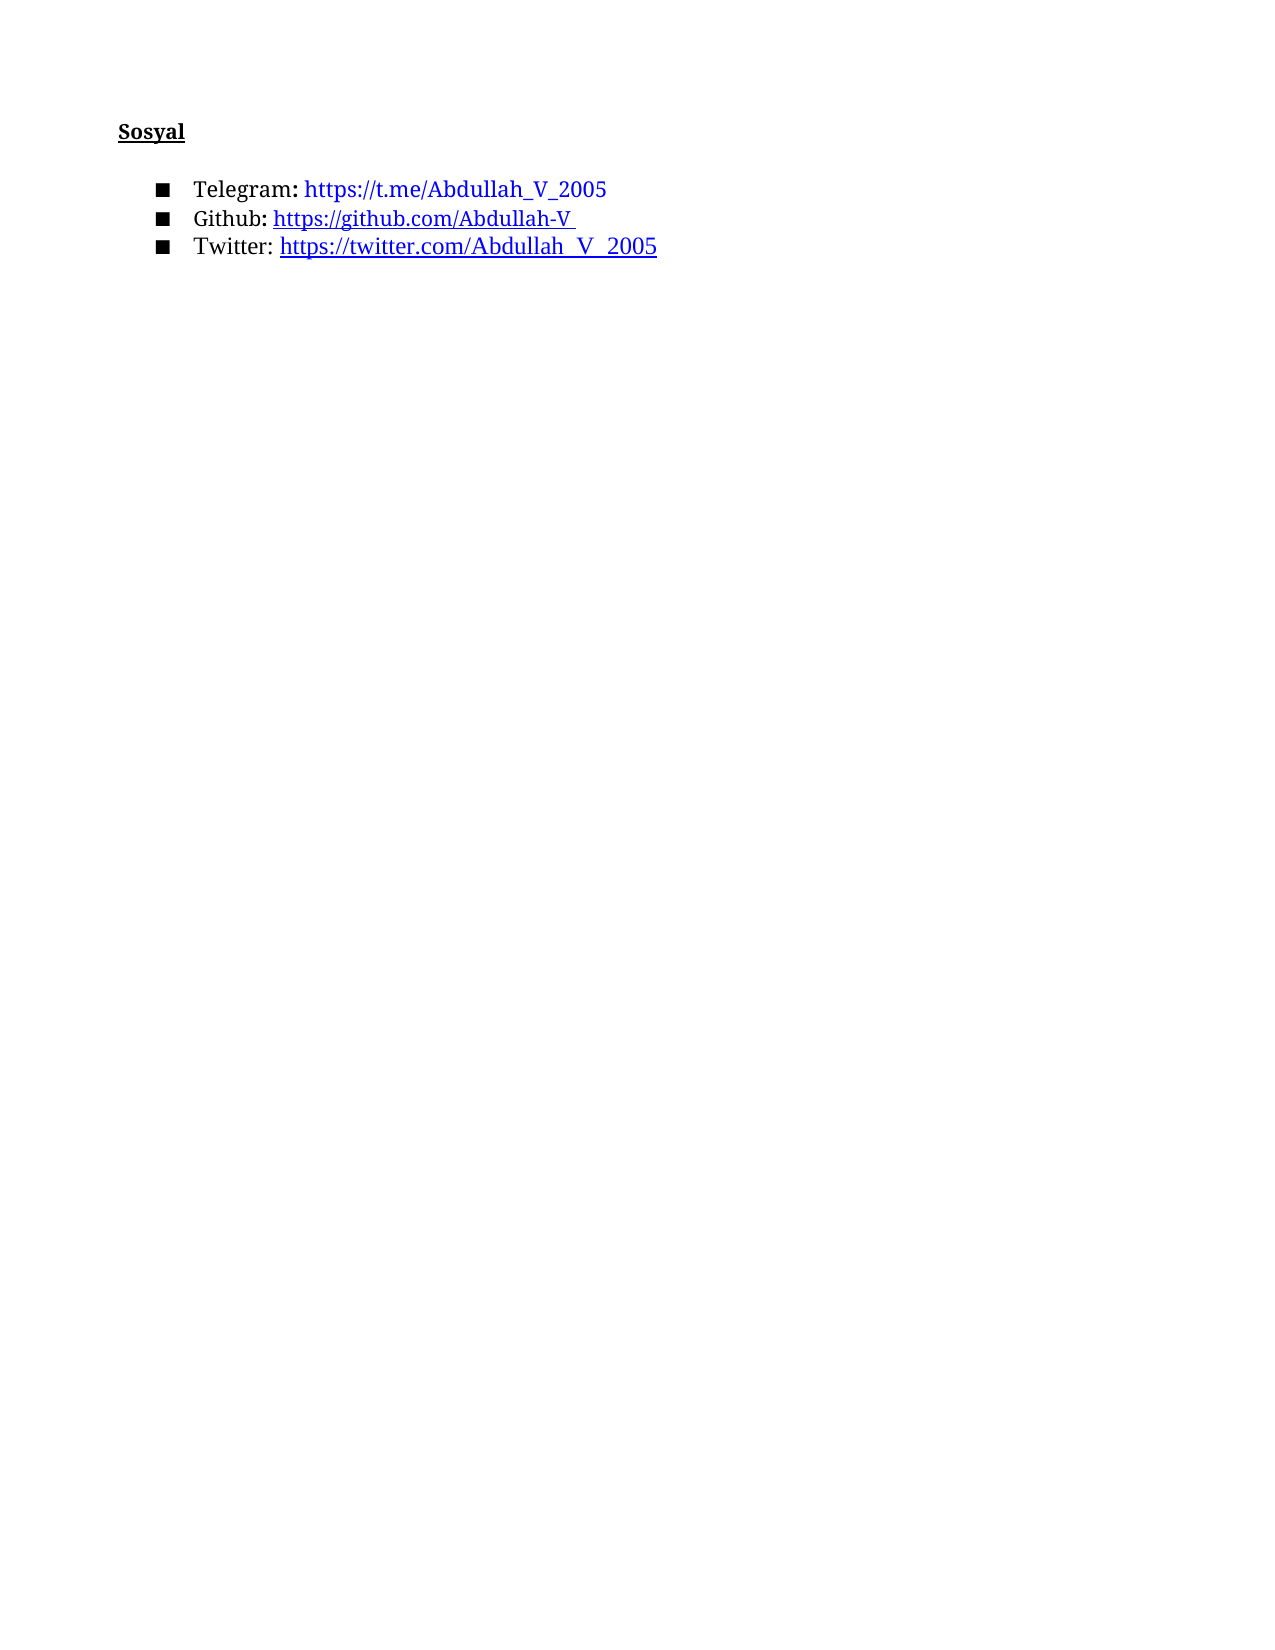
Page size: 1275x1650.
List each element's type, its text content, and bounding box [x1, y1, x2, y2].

list Twitter: https://twitter.com/Abdullah_V_2005 [156, 232, 1167, 260]
text Sosyal [118, 117, 1167, 146]
list Telegram: https://t.me/Abdullah_V_2005 [156, 174, 1167, 204]
list Github: https://github.com/Abdullah-V [156, 204, 1167, 232]
